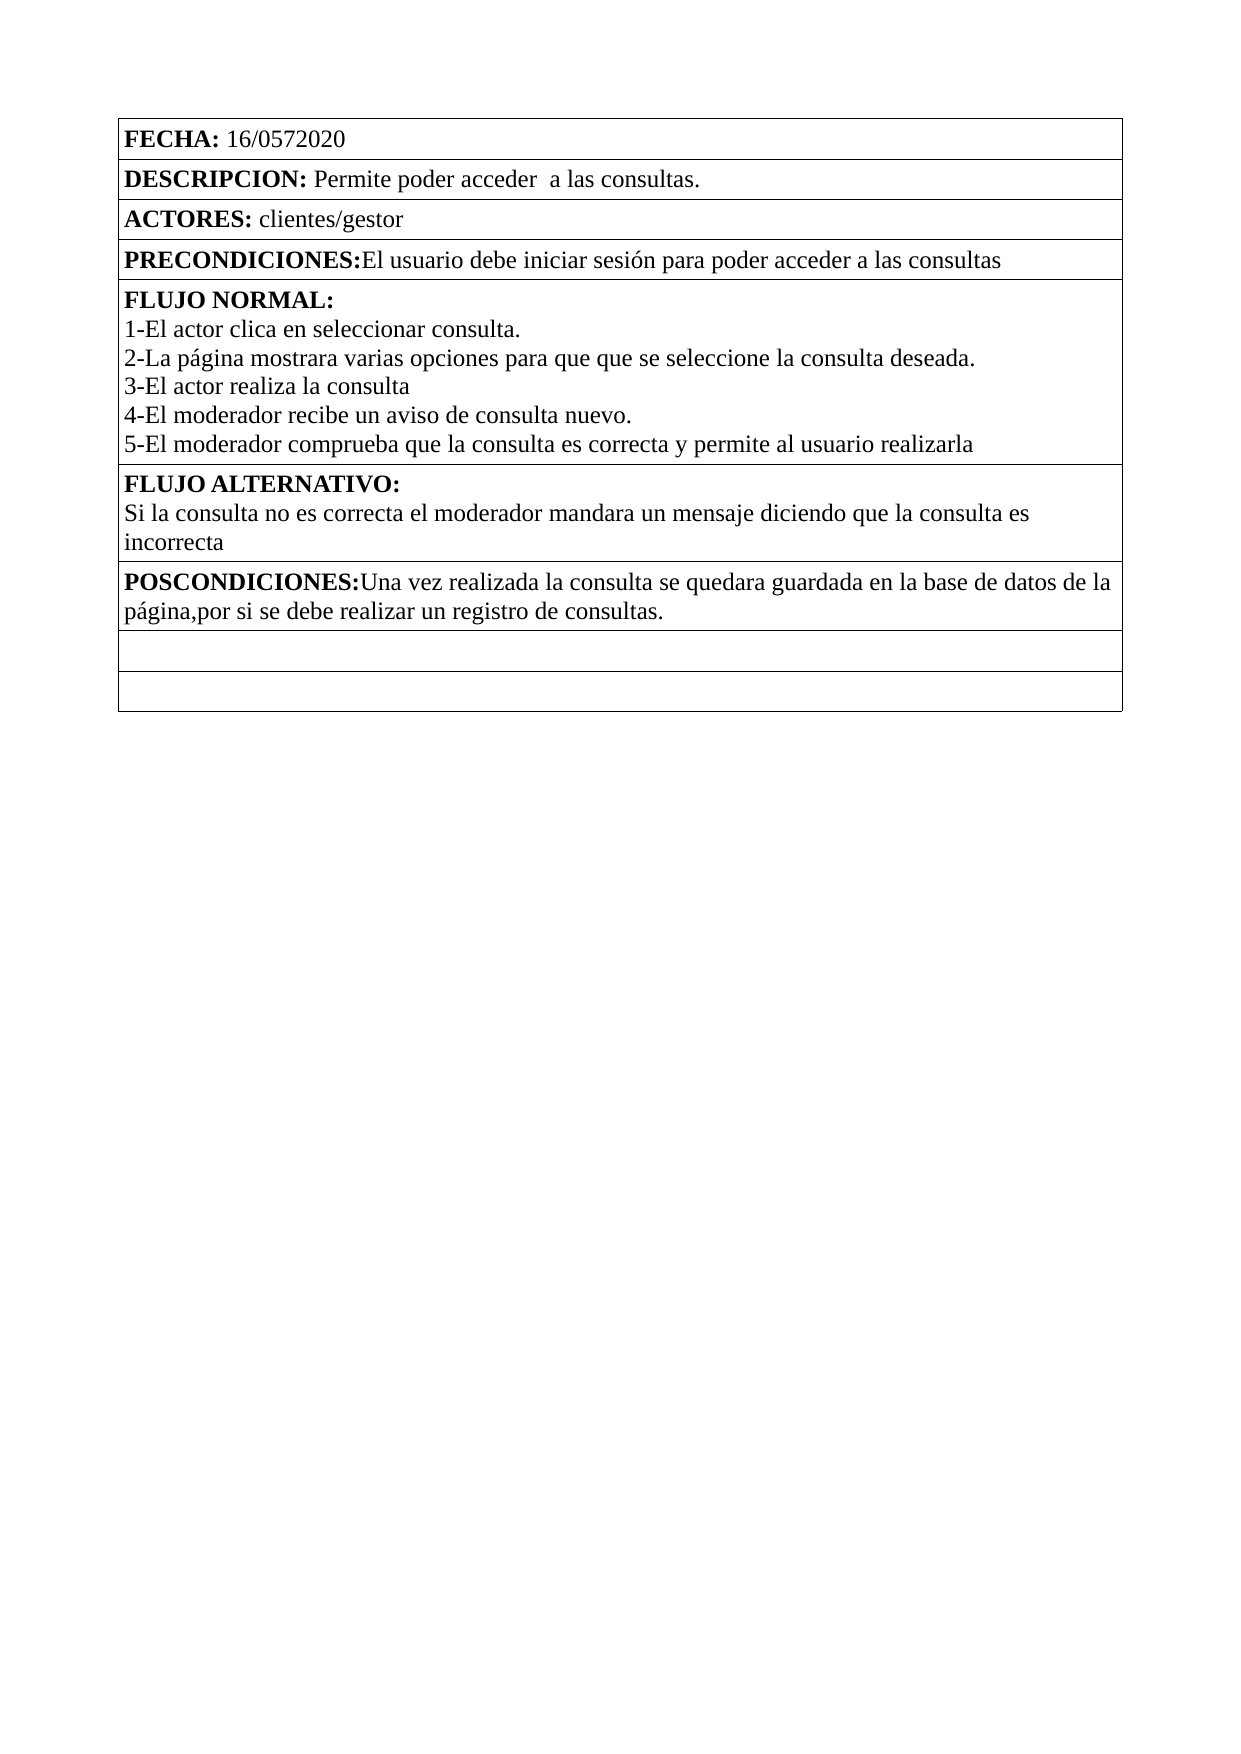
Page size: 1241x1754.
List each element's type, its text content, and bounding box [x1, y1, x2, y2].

table_cell [119, 631, 1122, 671]
table_cell PRECONDICIONES:El usuario debe iniciar sesión para poder acceder a las consultas [119, 240, 1122, 279]
table_cell DESCRIPCION: Permite poder acceder a las consultas. [119, 160, 1122, 199]
table_cell FLUJO NORMAL: 1-El actor clica en seleccionar consulta. 2-La página mostrara varias opciones para que que se seleccione la consulta deseada. 3-El actor realiza la consulta 4-El moderador recibe un aviso de consulta nuevo. 5-El moderador comprueba que la consulta es correcta y permite al usuario realizarla [119, 280, 1122, 463]
table_header FECHA: 16/0572020 [119, 119, 1122, 158]
table_cell [119, 672, 1122, 711]
table_cell FLUJO ALTERNATIVO: Si la consulta no es correcta el moderador mandara un mensaje diciendo que la consulta es incorrecta [119, 465, 1122, 561]
table_cell ACTORES: clientes/gestor [119, 200, 1122, 239]
table_cell POSCONDICIONES:Una vez realizada la consulta se quedara guardada en la base de datos de la página,por si se debe realizar un registro de consultas. [119, 562, 1122, 630]
